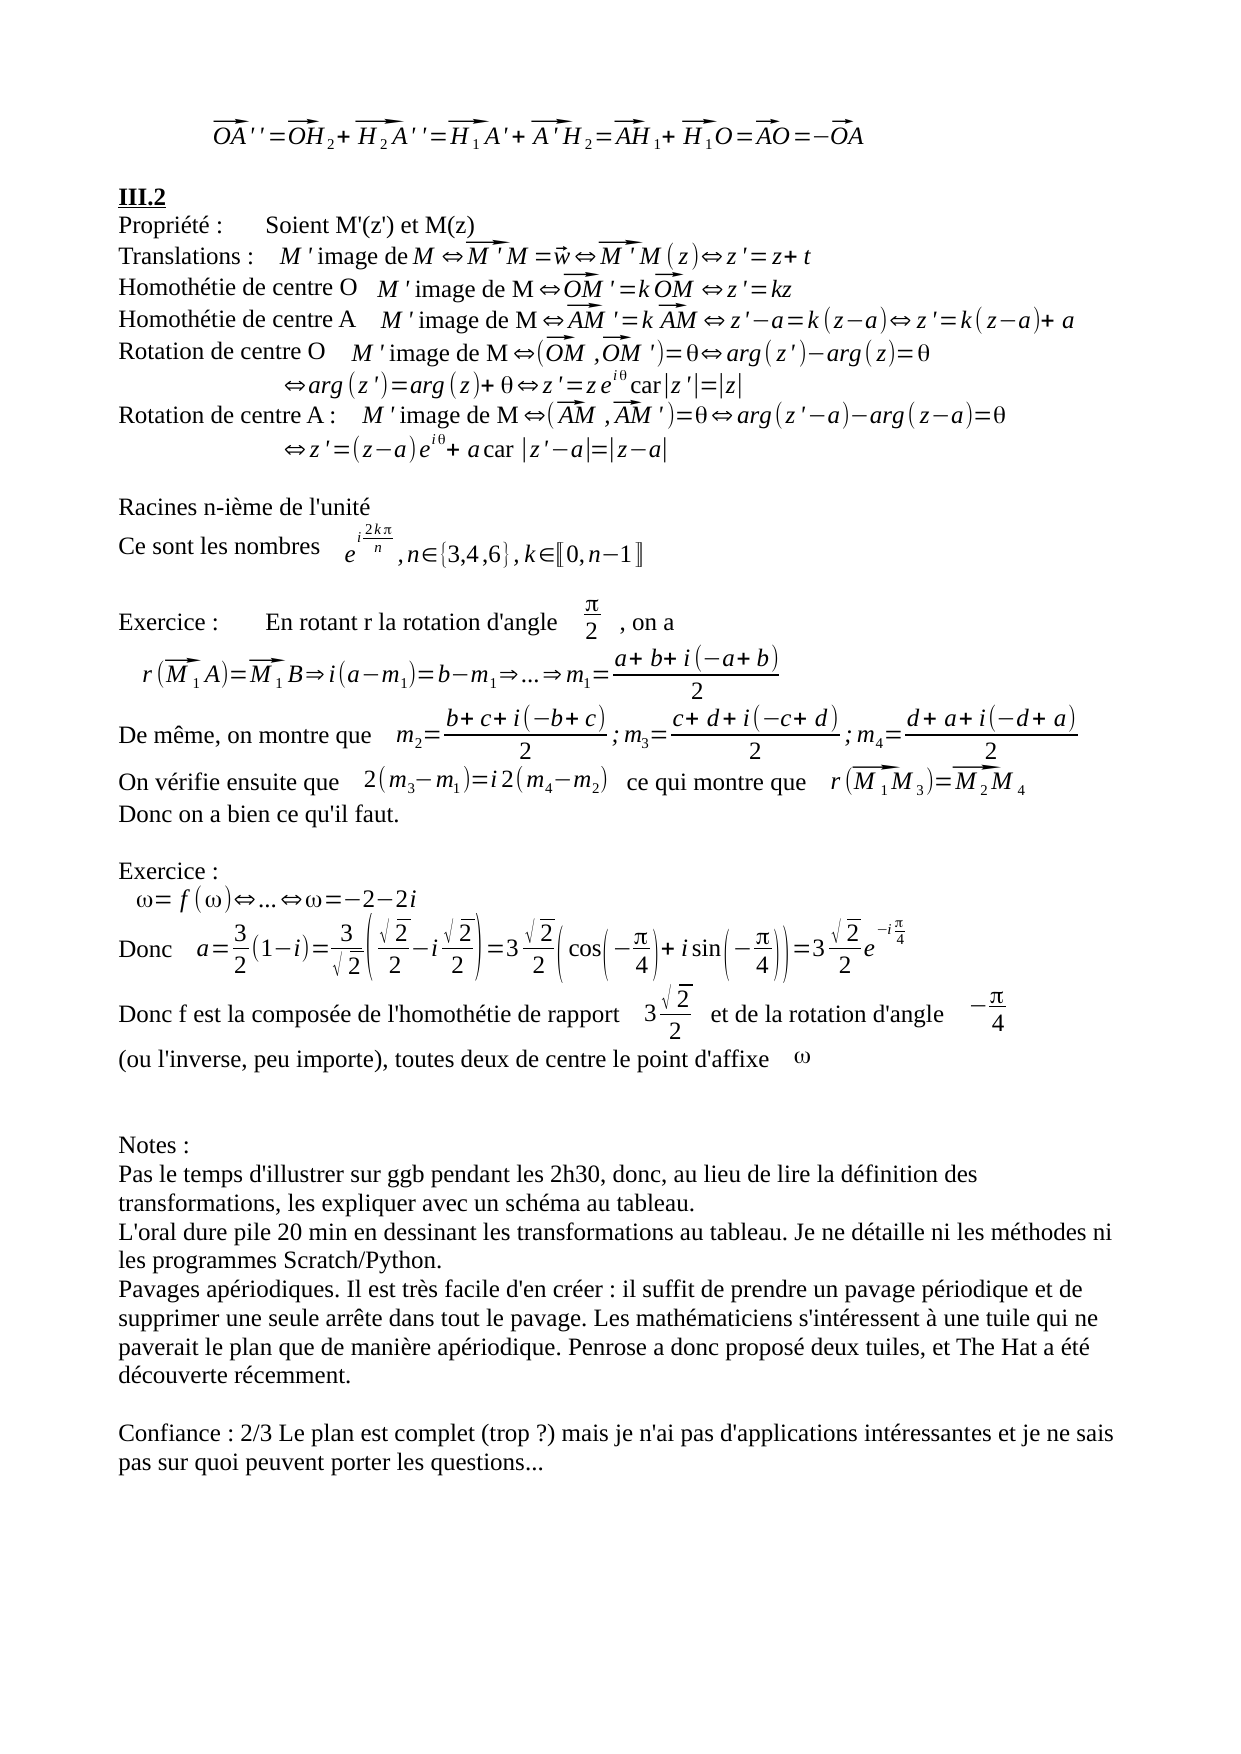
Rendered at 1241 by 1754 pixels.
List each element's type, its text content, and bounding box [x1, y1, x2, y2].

text Homothétie de centre O [118, 271, 1122, 302]
text Exercice : En rotant r la rotation d'angle , on a [118, 598, 1122, 644]
text Translations : [118, 239, 1122, 271]
text On vérifie ensuite que ce qui montre que [118, 764, 1122, 799]
text Homothétie de centre A [118, 302, 1122, 334]
text L'oral dure pile 20 min en dessinant les transformations au tableau. Je ne détaille ni les méthodes ni les programmes Scratch/Python. [118, 1217, 1122, 1274]
text Racines n-ième de l'unité [118, 492, 1122, 521]
text De même, on montre que [118, 704, 1122, 764]
text Ce sont les nombres [118, 521, 1122, 570]
text (ou l'inverse, peu importe), toutes deux de centre le point d'affixe [118, 1044, 1122, 1073]
text Pavages apériodiques. Il est très facile d'en créer : il suffit de prendre un pavage périodique et de supprimer une seule arrête dans tout le pavage. Les mathématiciens s'intéressent à une tuile qui ne paverait le plan que de manière apériodique. Penrose a donc proposé deux tuiles, et The Hat a été découverte récemment. [118, 1274, 1122, 1389]
text III.2 [118, 182, 1122, 211]
text Pas le temps d'illustrer sur ggb pendant les 2h30, donc, au lieu de lire la définition des transformations, les expliquer avec un schéma au tableau. [118, 1159, 1122, 1217]
text Donc on a bien ce qu'il faut. [118, 799, 1122, 828]
text Rotation de centre A : [118, 399, 1122, 431]
text Propriété : Soient M'(z') et M(z) [118, 211, 1122, 239]
text Rotation de centre O [118, 334, 1122, 367]
text Confiance : 2/3 Le plan est complet (trop ?) mais je n'ai pas d'applications intéressantes et je ne sais pas sur quoi peuvent porter les questions... [118, 1418, 1122, 1475]
text Donc f est la composée de l'homothétie de rapport et de la rotation d'angle [118, 983, 1122, 1044]
text Donc [118, 914, 1122, 983]
text Exercice : [118, 856, 1122, 885]
text Notes : [118, 1130, 1122, 1159]
